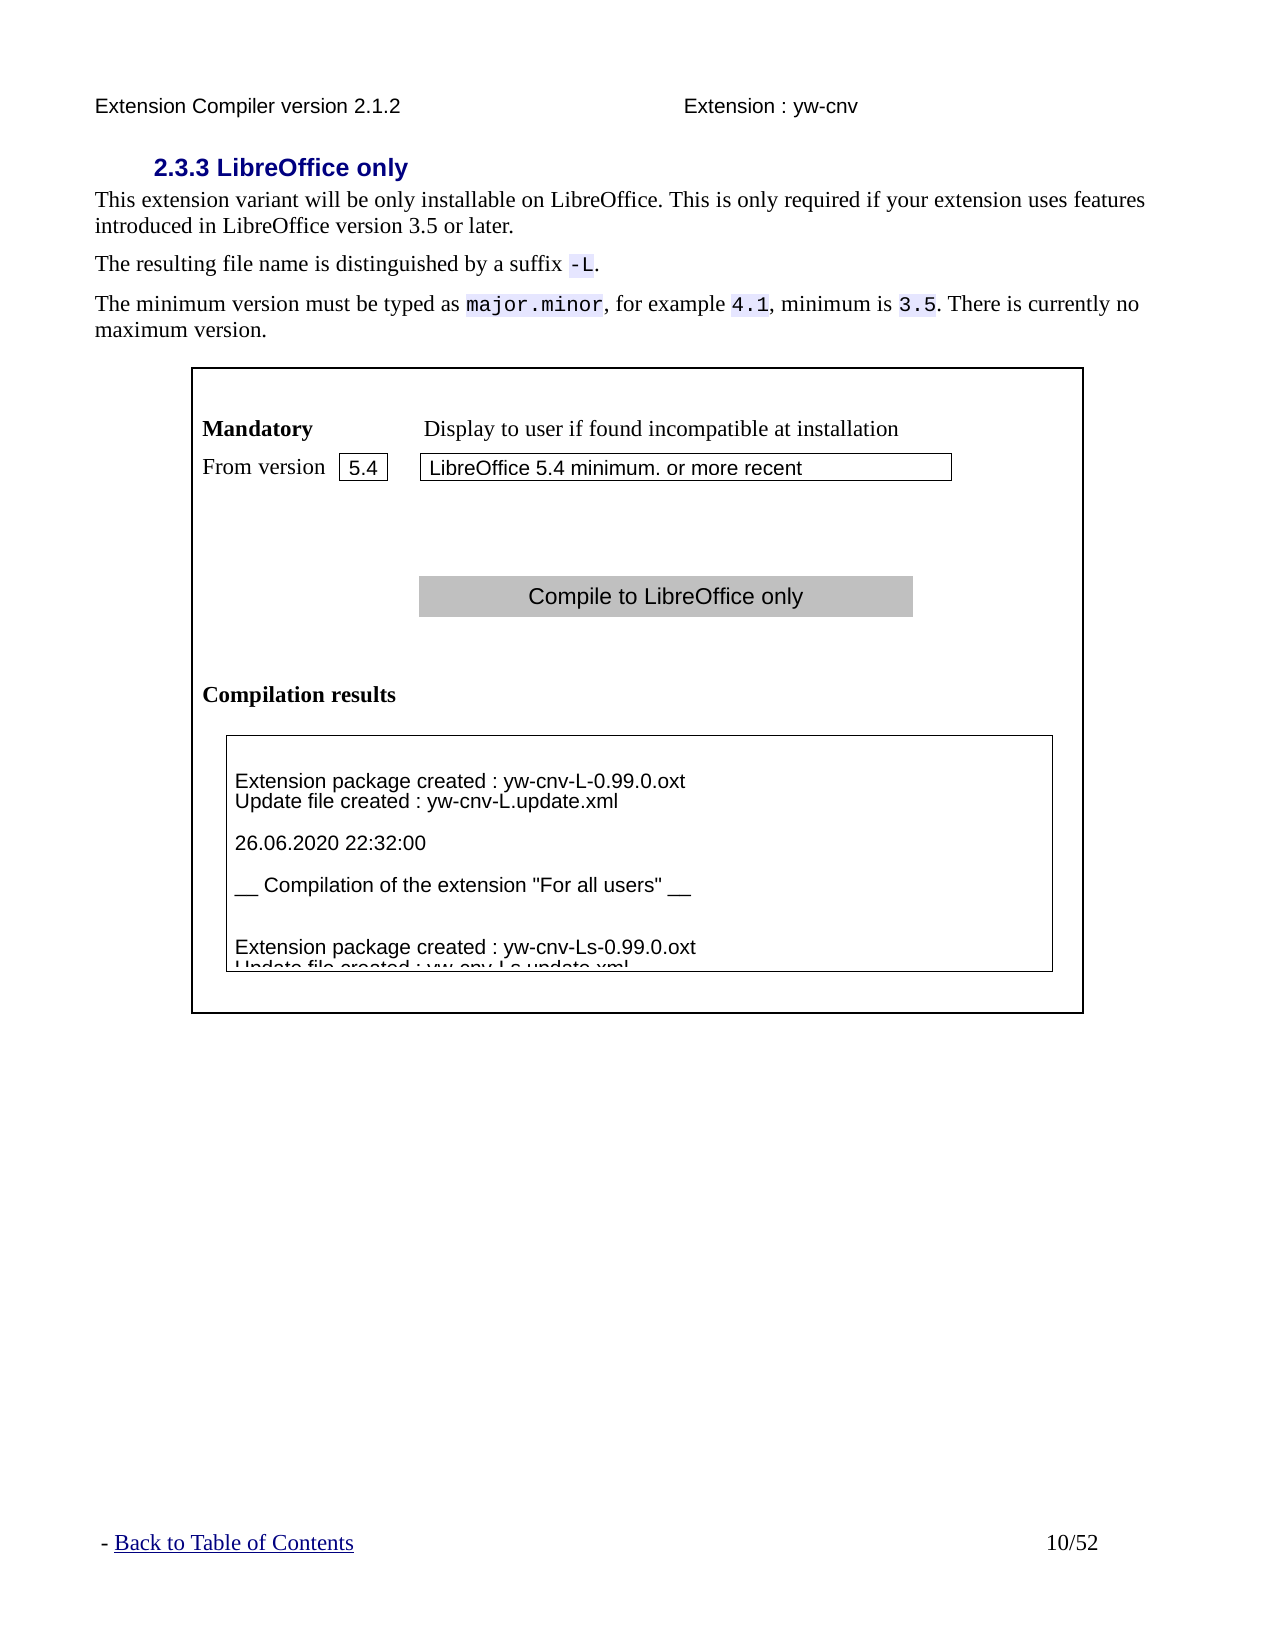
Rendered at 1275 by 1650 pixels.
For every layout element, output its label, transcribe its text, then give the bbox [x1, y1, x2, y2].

text This extension variant will be only installable on LibreOffice. This is only required if your extension uses features introduced in LibreOffice version 3.5 or later. [94, 187, 1181, 238]
text Compilation results [202, 682, 1073, 708]
text The minimum version must be typed as major.minor, for example 4.1, minimum is 3.5. There is currently no maximum version. [94, 290, 1181, 343]
text From version [202, 454, 339, 480]
text [388, 454, 420, 480]
text [952, 454, 1073, 480]
text The resulting file name is distinguished by a suffix -L. [94, 251, 1181, 278]
subtitle LibreOffice only [153, 153, 1181, 181]
text Mandatory Display to user if found incompatible at installation [202, 416, 1073, 442]
